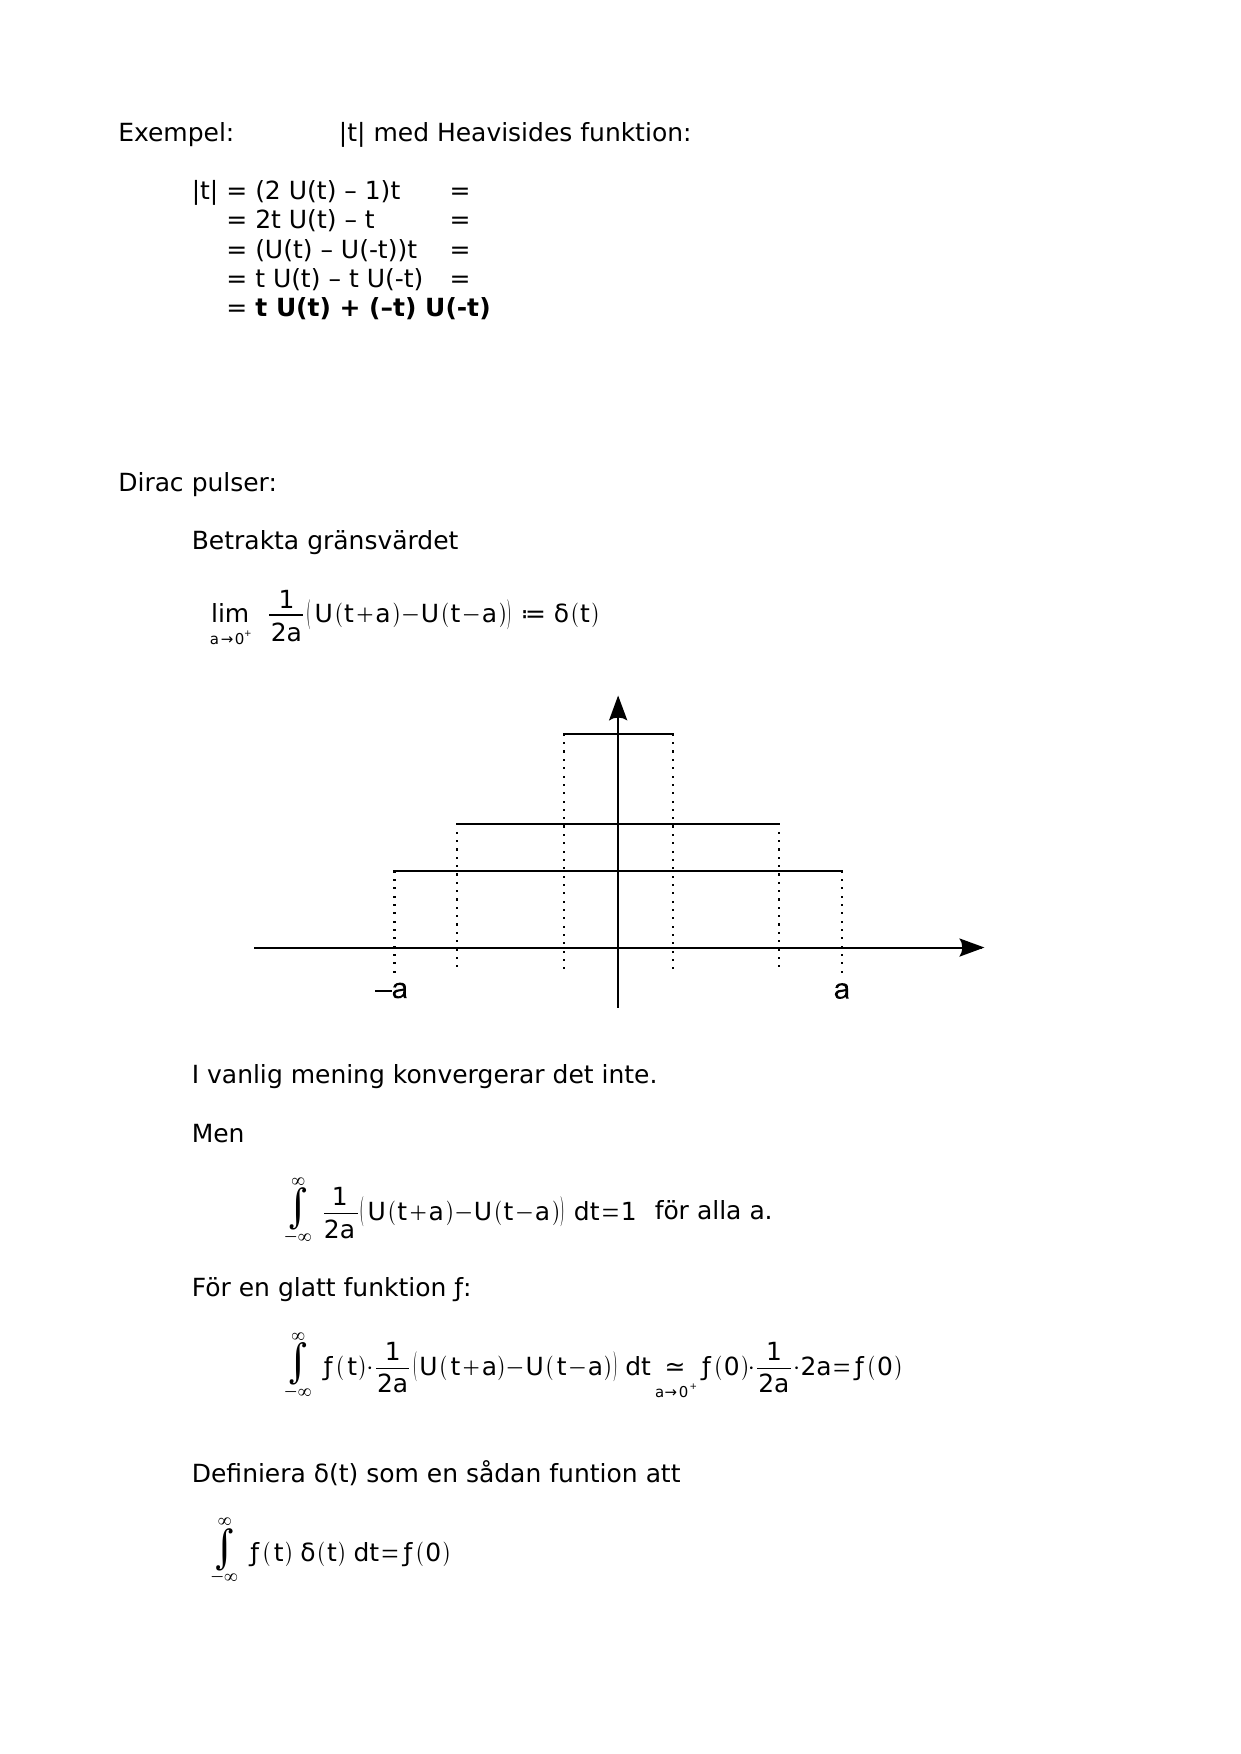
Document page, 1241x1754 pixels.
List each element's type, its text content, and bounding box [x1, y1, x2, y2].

text |t| = t U(t) – t U(-t) = [118, 264, 1122, 293]
text Men [118, 1119, 1122, 1148]
text Definiera δ(t) som en sådan funtion att [118, 1459, 1122, 1488]
text för alla a. [118, 1177, 1122, 1244]
text I vanlig mening konvergerar det inte. [118, 1060, 1122, 1089]
text |t| = (2 U(t) – 1)t = [118, 176, 1122, 206]
text Betrakta gränsvärdet [118, 526, 1122, 556]
text |t| = 2t U(t) – t = [118, 206, 1122, 235]
text |t| = t U(t) + (–t) U(-t) [118, 293, 1122, 322]
text Exempel: |t| med Heavisides funktion: [118, 118, 1122, 147]
text Dirac pulser: [118, 468, 1122, 497]
text För en glatt funktion ƒ: [118, 1273, 1122, 1303]
text |t| = (U(t) – U(-t))t = [118, 235, 1122, 264]
